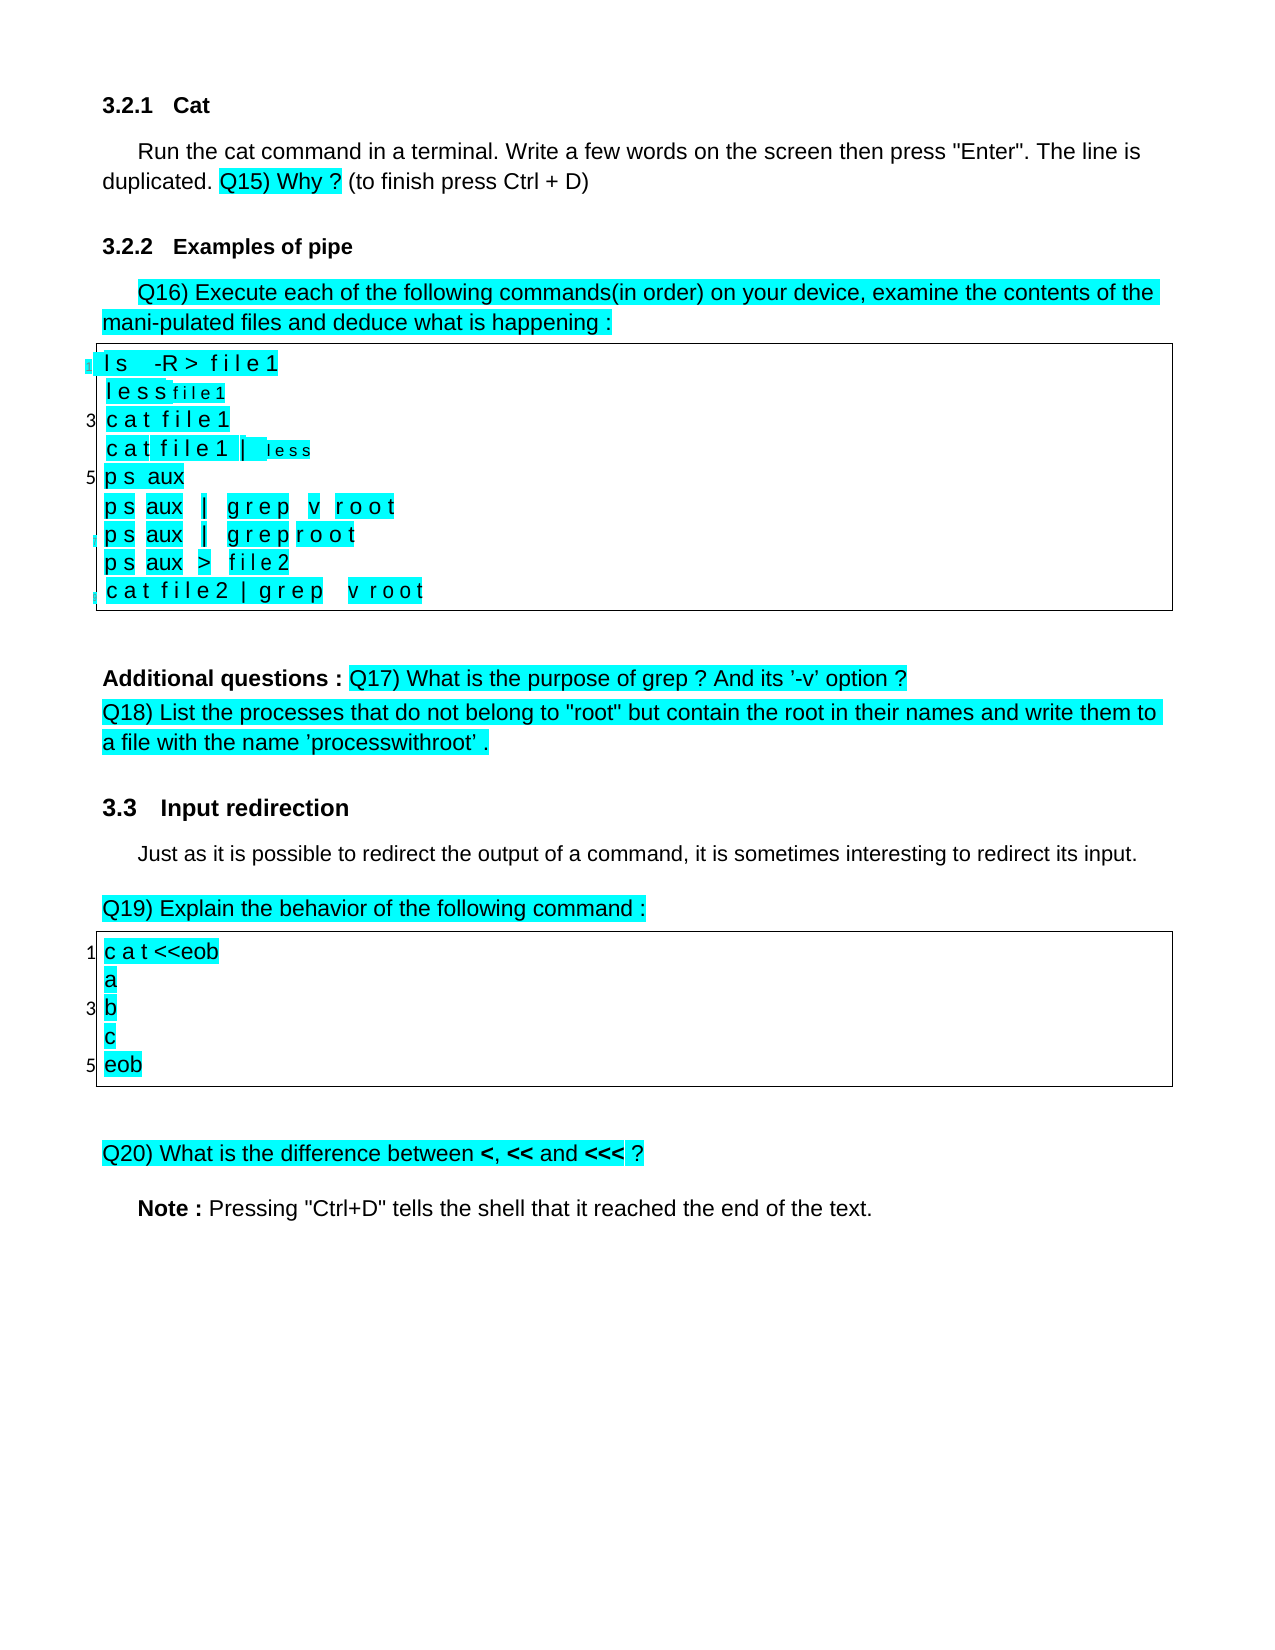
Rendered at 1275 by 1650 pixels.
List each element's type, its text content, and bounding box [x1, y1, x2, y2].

list b [97, 994, 1167, 1021]
text Q18) List the processes that do not belong to "root" but contain the root in their names and write them to a file with the name ’processwithroot’ . [102, 699, 1167, 755]
table_header r o o t [327, 491, 427, 519]
text c a t f i l e 1 | l e s s [106, 434, 1167, 461]
text 3.2.2 Examples of pipe [102, 233, 1167, 259]
text Q20) What is the difference between <, << and <<< ? [102, 1140, 1167, 1166]
text Run the cat command in a terminal. Write a few words on the screen then press "Enter". The line is duplicated. Q15) Why ? (to finish press Ctrl + D) [102, 138, 1167, 194]
text Q19) Explain the behavior of the following command : [102, 895, 1167, 922]
list c a t <<eob a [85, 938, 96, 993]
table_cell v r o o t [327, 575, 427, 604]
table_cell g r e p [221, 519, 292, 547]
table_header g r e p [221, 491, 292, 519]
text 1 [85, 349, 96, 376]
list eob [85, 1051, 96, 1078]
text Q16) Execute each of the following commands(in order) on your device, examine the contents of the mani-pulated files and deduce what is happening : [102, 279, 1167, 335]
text l s -R > f i l e 1 [97, 349, 1167, 376]
list p s aux [97, 463, 1167, 489]
table_cell r o o t [292, 519, 427, 547]
table_cell f i l e 2 [221, 547, 292, 575]
table_header p s [98, 491, 137, 519]
text 3.3 Input redirection [102, 793, 1167, 821]
table_cell c a t f i l e 2 | g r e p [98, 575, 327, 604]
list c a t <<eob a [97, 938, 223, 993]
table_header aux [138, 491, 187, 519]
table_cell aux [138, 547, 187, 575]
list eob [97, 1051, 1167, 1078]
list p s aux [85, 463, 96, 489]
table_header | [188, 491, 221, 519]
table_cell aux [138, 519, 187, 547]
table_cell p s [98, 547, 137, 575]
table_cell 7 [85, 519, 96, 547]
text 3.2.1 Cat [102, 92, 1167, 119]
table_cell p s [98, 519, 137, 547]
text c [104, 1023, 1167, 1049]
text Just as it is possible to redirect the output of a command, it is sometimes interesting to redirect its input. [137, 841, 1167, 866]
text Additional questions : Q17) What is the purpose of grep ? And its ’-v’ option ? [102, 664, 1167, 691]
text l e s s f i l e 1 [106, 378, 1167, 404]
list b [85, 994, 96, 1021]
list c a t f i l e 1 [97, 406, 1167, 433]
table_header [85, 491, 96, 519]
table_cell > [188, 547, 221, 575]
table_cell 9 [85, 575, 96, 604]
text Note : Pressing "Ctrl+D" tells the shell that it reached the end of the text. [137, 1195, 1167, 1221]
table_cell [292, 547, 327, 575]
table_header v [292, 491, 327, 519]
table_cell | [188, 519, 221, 547]
table_cell [85, 547, 96, 575]
table_cell [327, 547, 427, 575]
